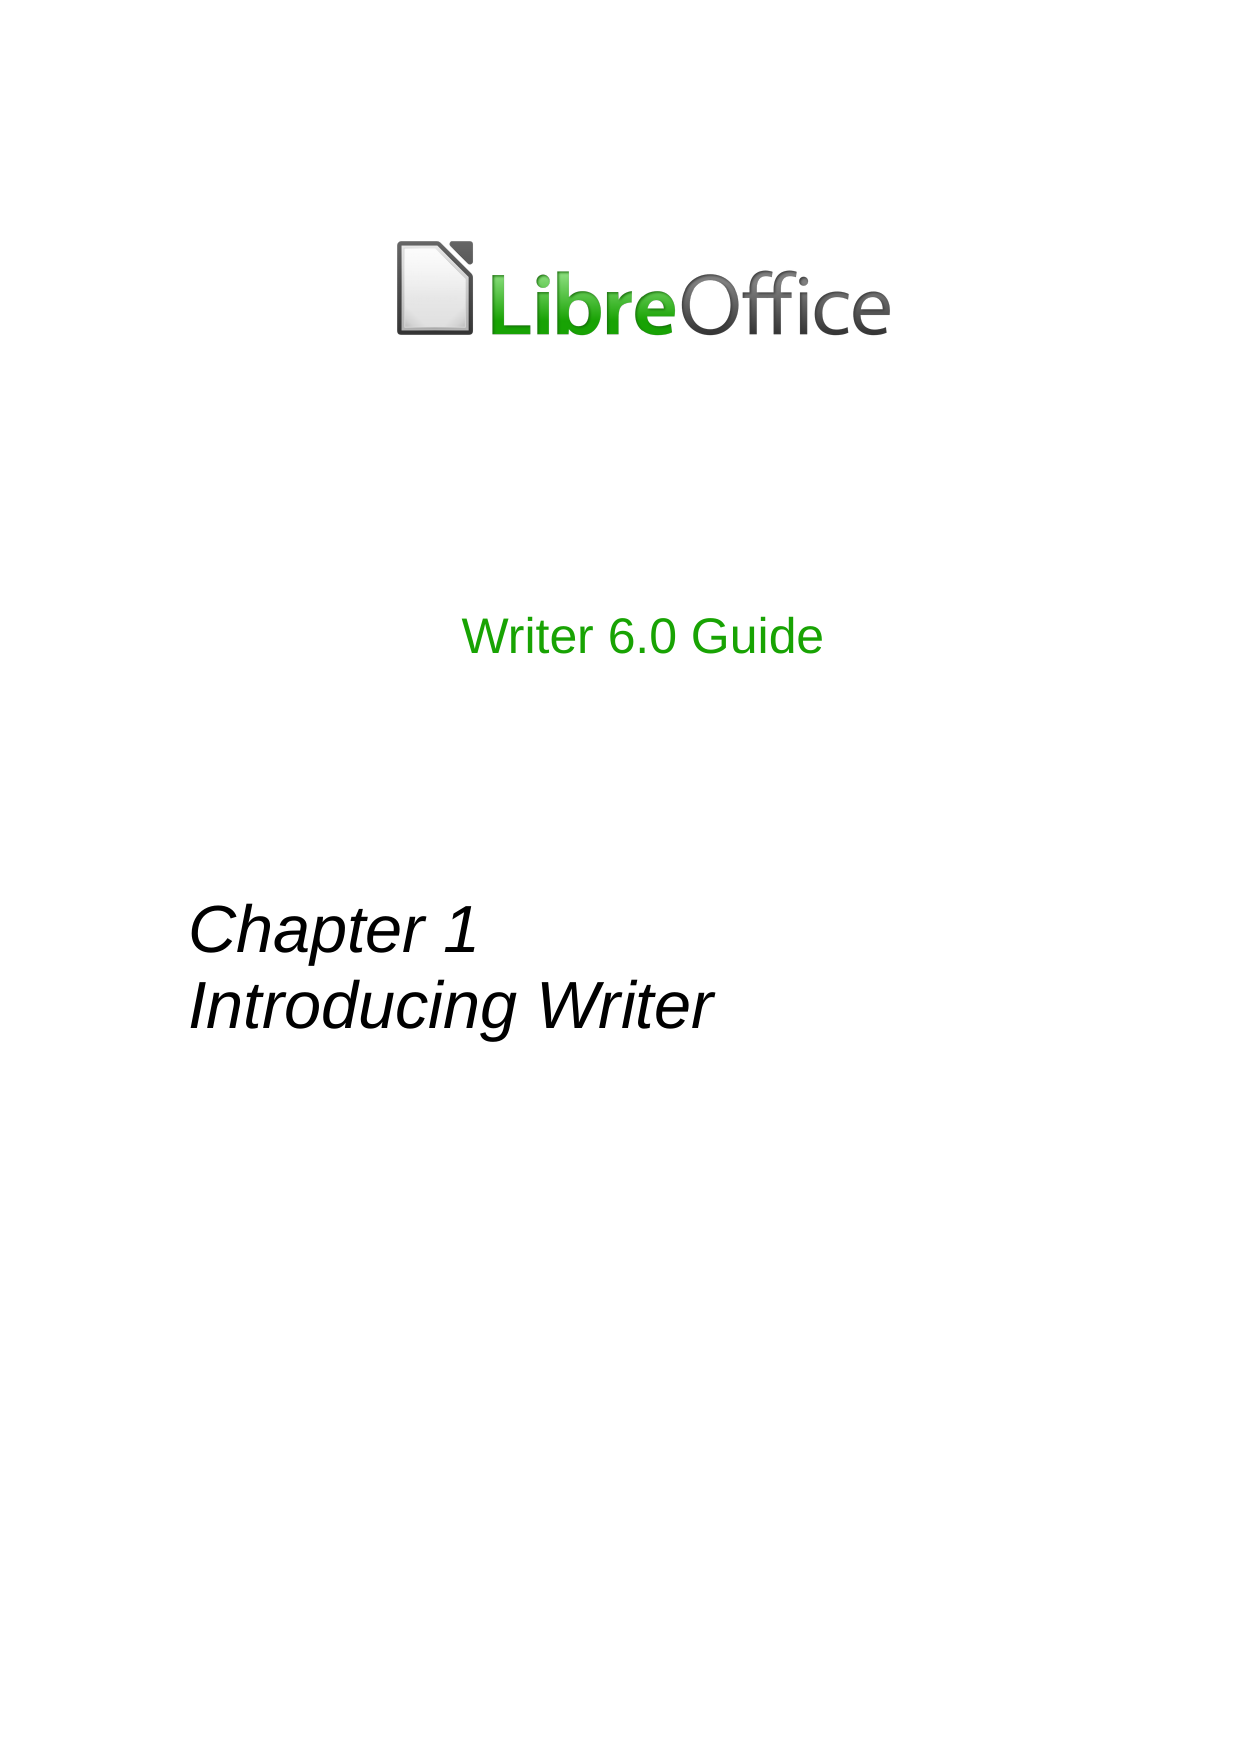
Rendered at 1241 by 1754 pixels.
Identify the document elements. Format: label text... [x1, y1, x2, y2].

title Chapter 1 Introducing Writer [188, 889, 1098, 1043]
text Writer 6.0 Guide [188, 607, 1098, 664]
picture [392, 236, 893, 342]
